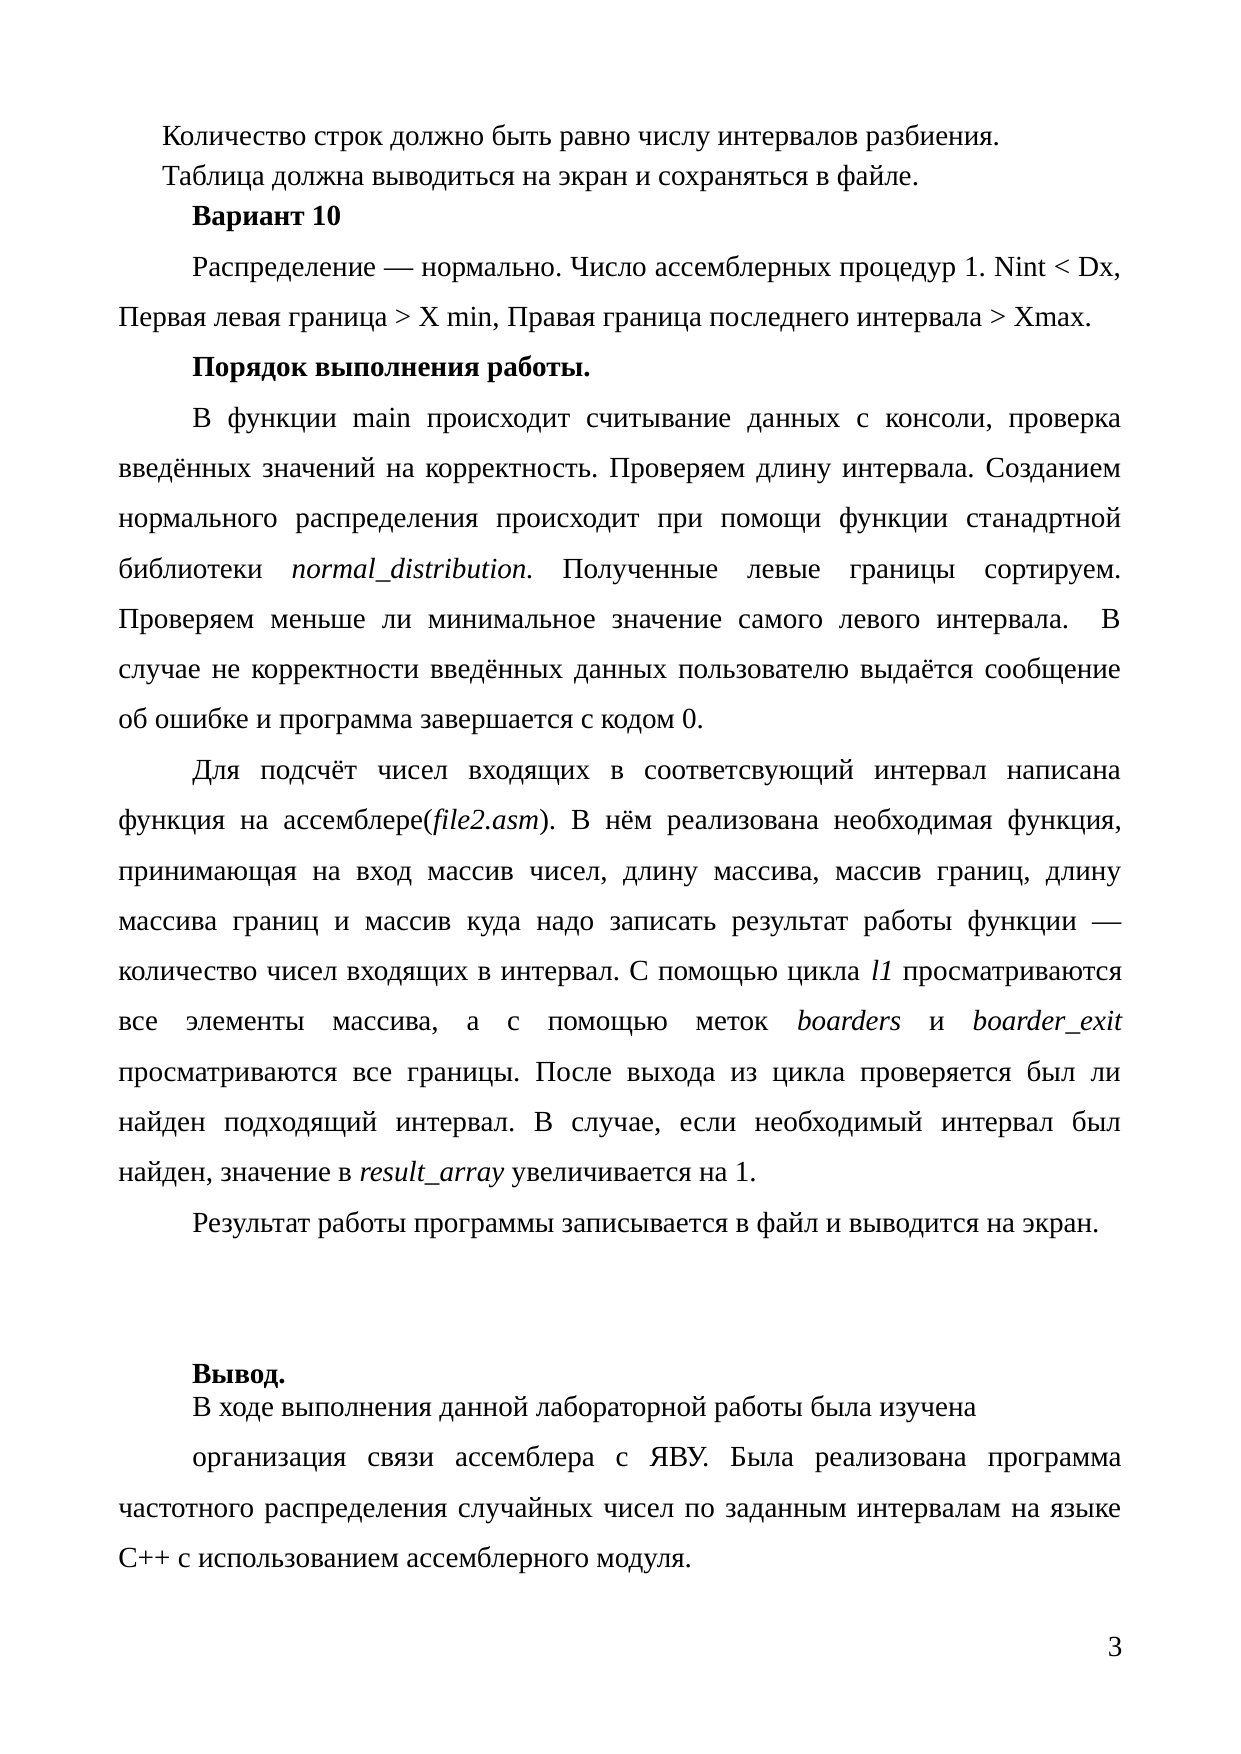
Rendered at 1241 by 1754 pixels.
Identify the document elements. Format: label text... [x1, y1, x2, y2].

text Количество строк должно быть равно числу интервалов разбиения. [118, 118, 1122, 152]
text Вариант 10 [118, 198, 1122, 232]
subtitle Вывод. [118, 1356, 1122, 1389]
text Таблица должна выводиться на экран и сохраняться в файле. [118, 158, 1122, 192]
text В функции main происходит считывание данных с консоли, проверка введённых значений на корректность. Проверяем длину интервала. Созданием нормального распределения происходит при помощи функции станадртной библиотеки normal_distribution. Полученные левые границы сортируем. Проверяем меньше ли минимальное значение самого левого интервала. В случае не корректности введённых данных пользователю выдаётся сообщение об ошибке и программа завершается с кодом 0. [118, 400, 1122, 735]
text Порядок выполнения работы. [118, 349, 1122, 383]
text В ходе выполнения данной лабораторной работы была изучена [118, 1389, 1122, 1423]
text Для подсчёт чисел входящих в соответсвующий интервал написана функция на ассемблере(file2.asm). В нём реализована необходимая функция, принимающая на вход массив чисел, длину массива, массив границ, длину массива границ и массив куда надо записать результат работы функции — количество чисел входящих в интервал. С помощью цикла l1 просматриваются все элементы массива, а с помощью меток boarders и boarder_exit просматриваются все границы. После выхода из цикла проверяется был ли найден подходящий интервал. В случае, если необходимый интервал был найден, значение в result_array увеличивается на 1. [118, 752, 1122, 1188]
text Результат работы программы записывается в файл и выводится на экран. [118, 1205, 1122, 1238]
text организация связи ассемблера с ЯВУ. Была реализована программа частотного распределения случайных чисел по заданным интервалам на языке С++ с использованием ассемблерного модуля. [118, 1439, 1122, 1574]
text Распределение — нормально. Число ассемблерных процедур 1. Nint < Dx, Первая левая граница > X min, Правая граница последнего интервала > Xmax. [118, 249, 1122, 333]
